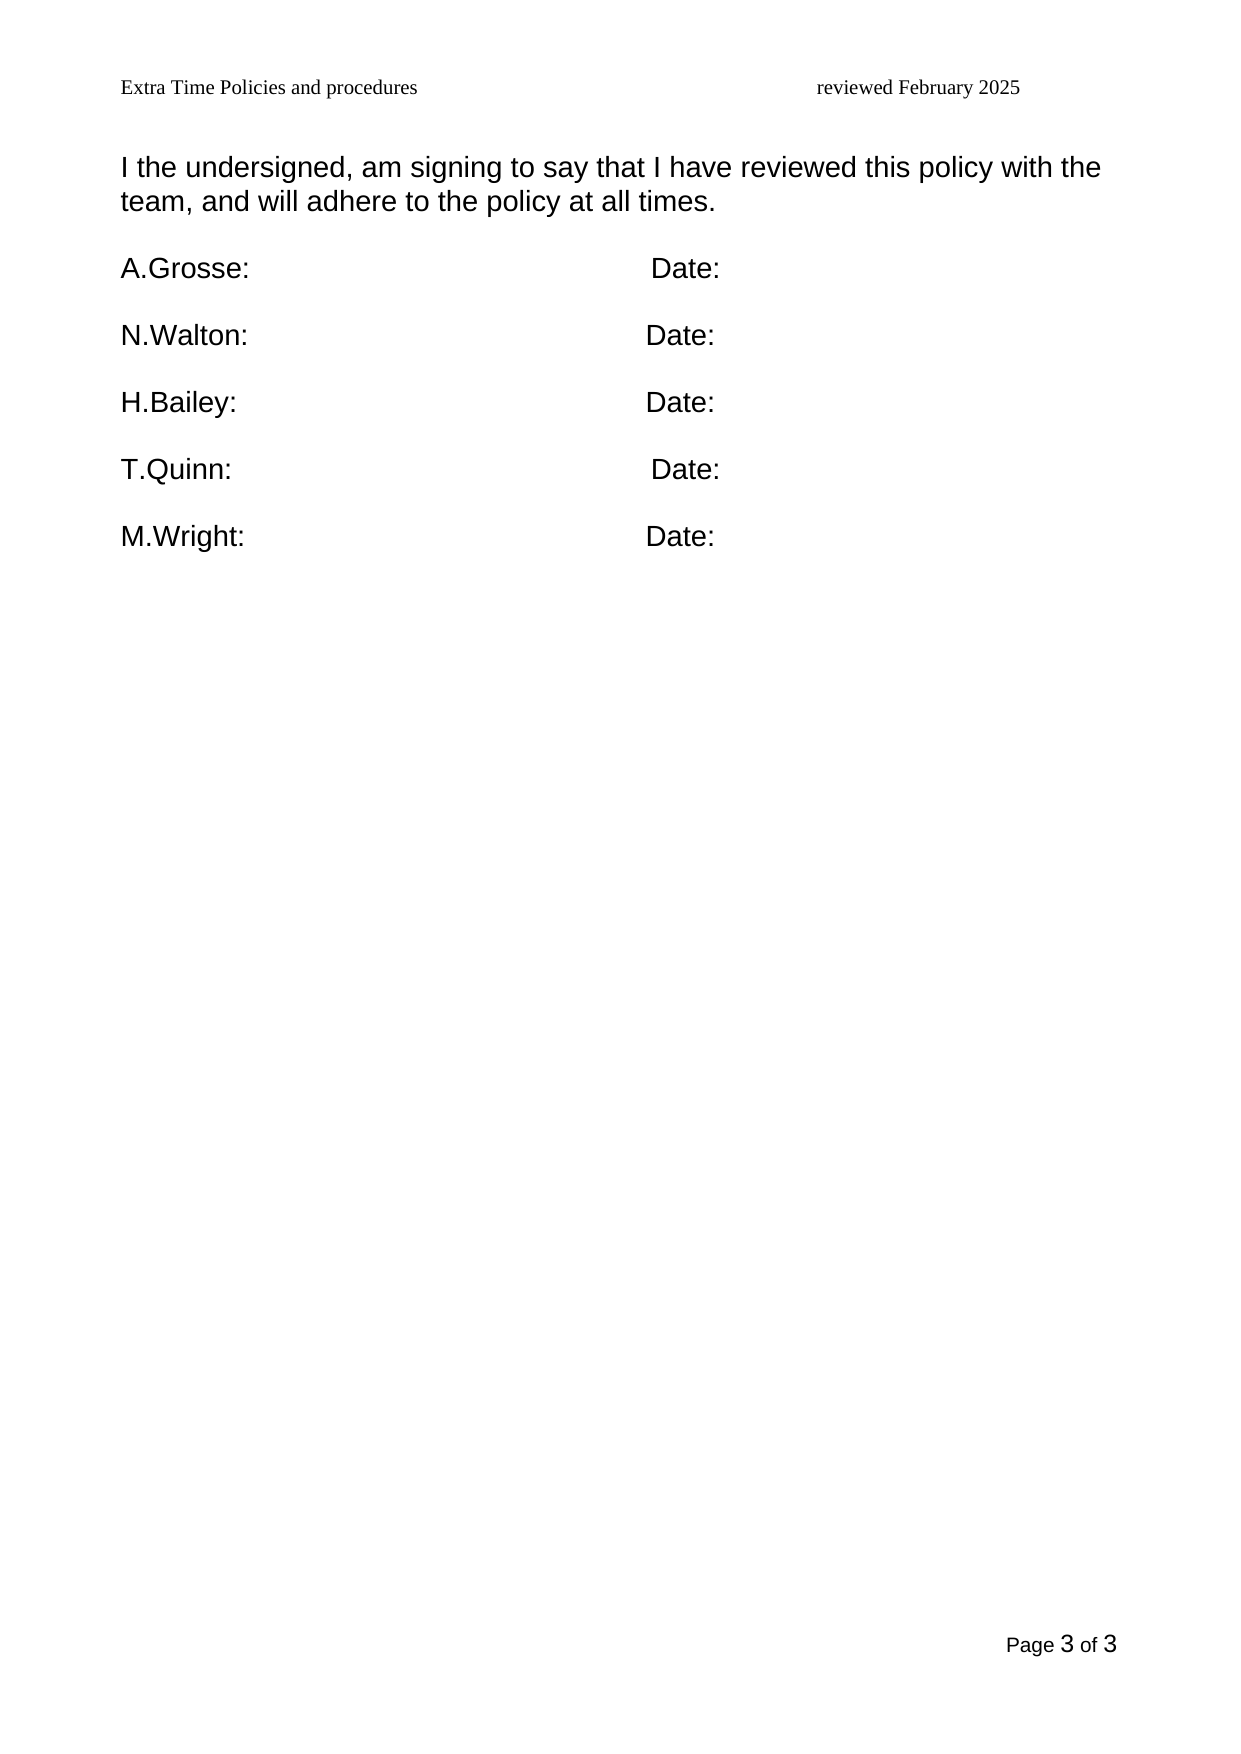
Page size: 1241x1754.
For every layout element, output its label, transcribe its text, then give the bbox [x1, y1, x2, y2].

text M.Wright: Date: [120, 519, 1117, 552]
text N.Walton: Date: [120, 318, 1117, 351]
text H.Bailey: Date: [120, 385, 1117, 418]
text I the undersigned, am signing to say that I have reviewed this policy with the team, and will adhere to the policy at all times. [120, 150, 1117, 217]
text A.Grosse: Date: [120, 251, 1117, 284]
text T.Quinn: Date: [120, 452, 1117, 485]
